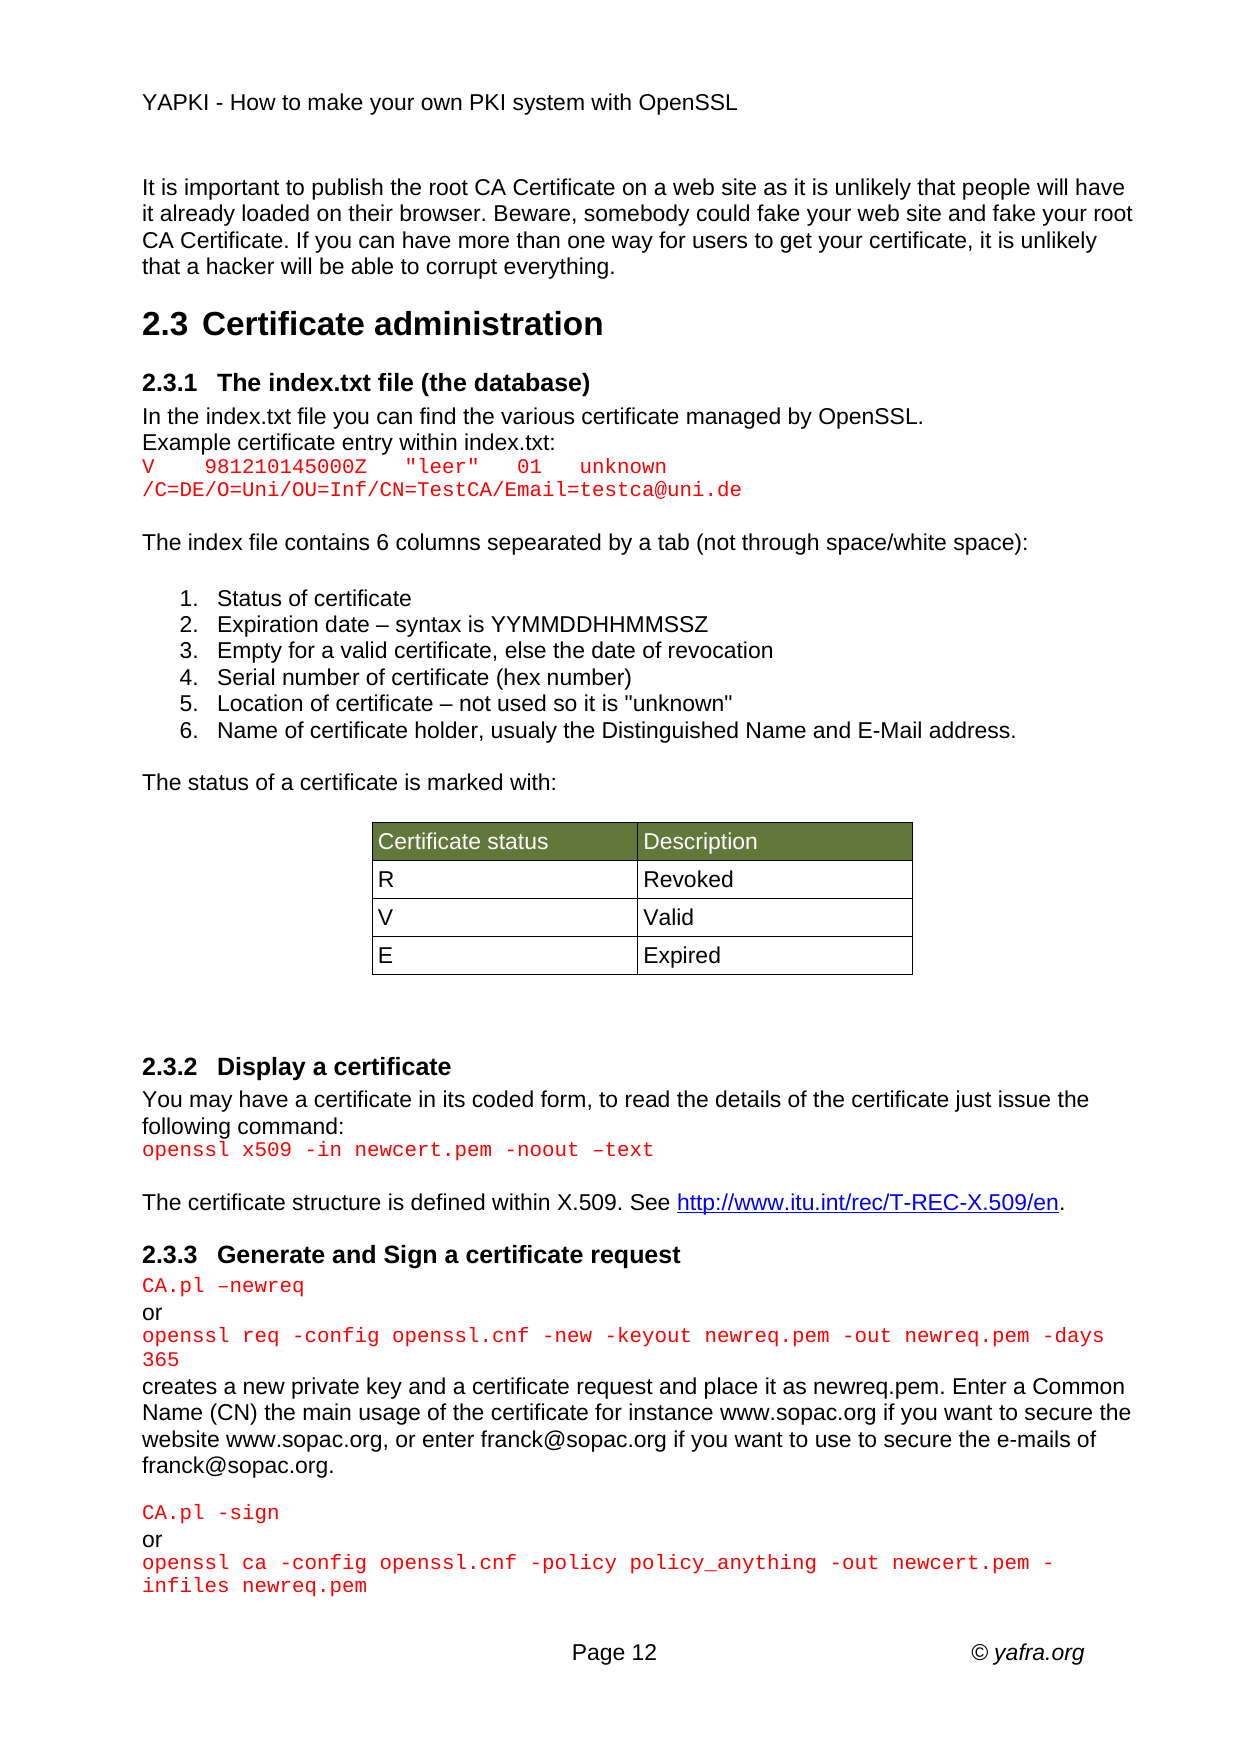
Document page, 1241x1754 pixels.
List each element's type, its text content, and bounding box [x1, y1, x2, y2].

text or [142, 1299, 1134, 1326]
text V 981210145000Z "leer" 01 unknown /C=DE/O=Uni/OU=Inf/CN=TestCA/Email=testca@uni.de [142, 456, 1134, 503]
list Expiration date – syntax is YYMMDDHHMMSSZ [179, 611, 1134, 637]
text The status of a certificate is marked with: [142, 769, 1134, 796]
table_cell Revoked [638, 861, 912, 898]
list Serial number of certificate (hex number) [179, 664, 1134, 690]
text creates a new private key and a certificate request and place it as newreq.pem. Enter a Common Name (CN) the main usage of the certificate for instance www.sopac.org if you want to secure the website www.sopac.org, or enter franck@sopac.org if you want to use to secure the e-mails of franck@sopac.org. [142, 1373, 1134, 1478]
list Status of certificate [179, 585, 1134, 611]
table_cell Expired [638, 937, 912, 974]
subtitle Generate and Sign a certificate request [142, 1241, 1134, 1269]
text The index file contains 6 columns sepearated by a tab (not through space/white space): [142, 529, 1134, 556]
text CA.pl -sign [142, 1478, 1134, 1526]
text The certificate structure is defined within X.509. See http://www.itu.int/rec/T-REC-X.509/en. [142, 1189, 1134, 1216]
table_cell E [373, 937, 637, 974]
text You may have a certificate in its coded form, to read the details of the certificate just issue the following command: [142, 1086, 1134, 1139]
subtitle Display a certificate [142, 1051, 1134, 1080]
text Example certificate entry within index.txt: [142, 429, 1134, 456]
text In the index.txt file you can find the various certificate managed by OpenSSL. [142, 403, 1134, 429]
table_cell Valid [638, 899, 912, 936]
table_header Certificate status [373, 823, 637, 860]
text openssl x509 -in newcert.pem -noout –text [142, 1139, 1134, 1163]
table_cell V [373, 899, 637, 936]
subtitle Certificate administration [142, 304, 1134, 343]
text CA.pl –newreq [142, 1276, 1134, 1299]
text openssl req -config openssl.cnf -new -keyout newreq.pem -out newreq.pem -days 365 [142, 1326, 1134, 1373]
list Location of certificate – not used so it is "unknown" [179, 690, 1134, 717]
subtitle The index.txt file (the database) [142, 368, 1134, 397]
table_header Description [638, 823, 912, 860]
table_cell R [373, 861, 637, 898]
text or [142, 1526, 1134, 1552]
text openssl ca -config openssl.cnf -policy policy_anything -out newcert.pem -infiles newreq.pem [142, 1552, 1134, 1599]
list Empty for a valid certificate, else the date of revocation [179, 637, 1134, 664]
text It is important to publish the root CA Certificate on a web site as it is unlikely that people will have it already loaded on their browser. Beware, somebody could fake your web site and fake your root CA Certificate. If you can have more than one way for users to get your certificate, it is unlikely that a hacker will be able to corrupt everything. [142, 174, 1134, 279]
list Name of certificate holder, usualy the Distinguished Name and E-Mail address. [179, 717, 1134, 743]
